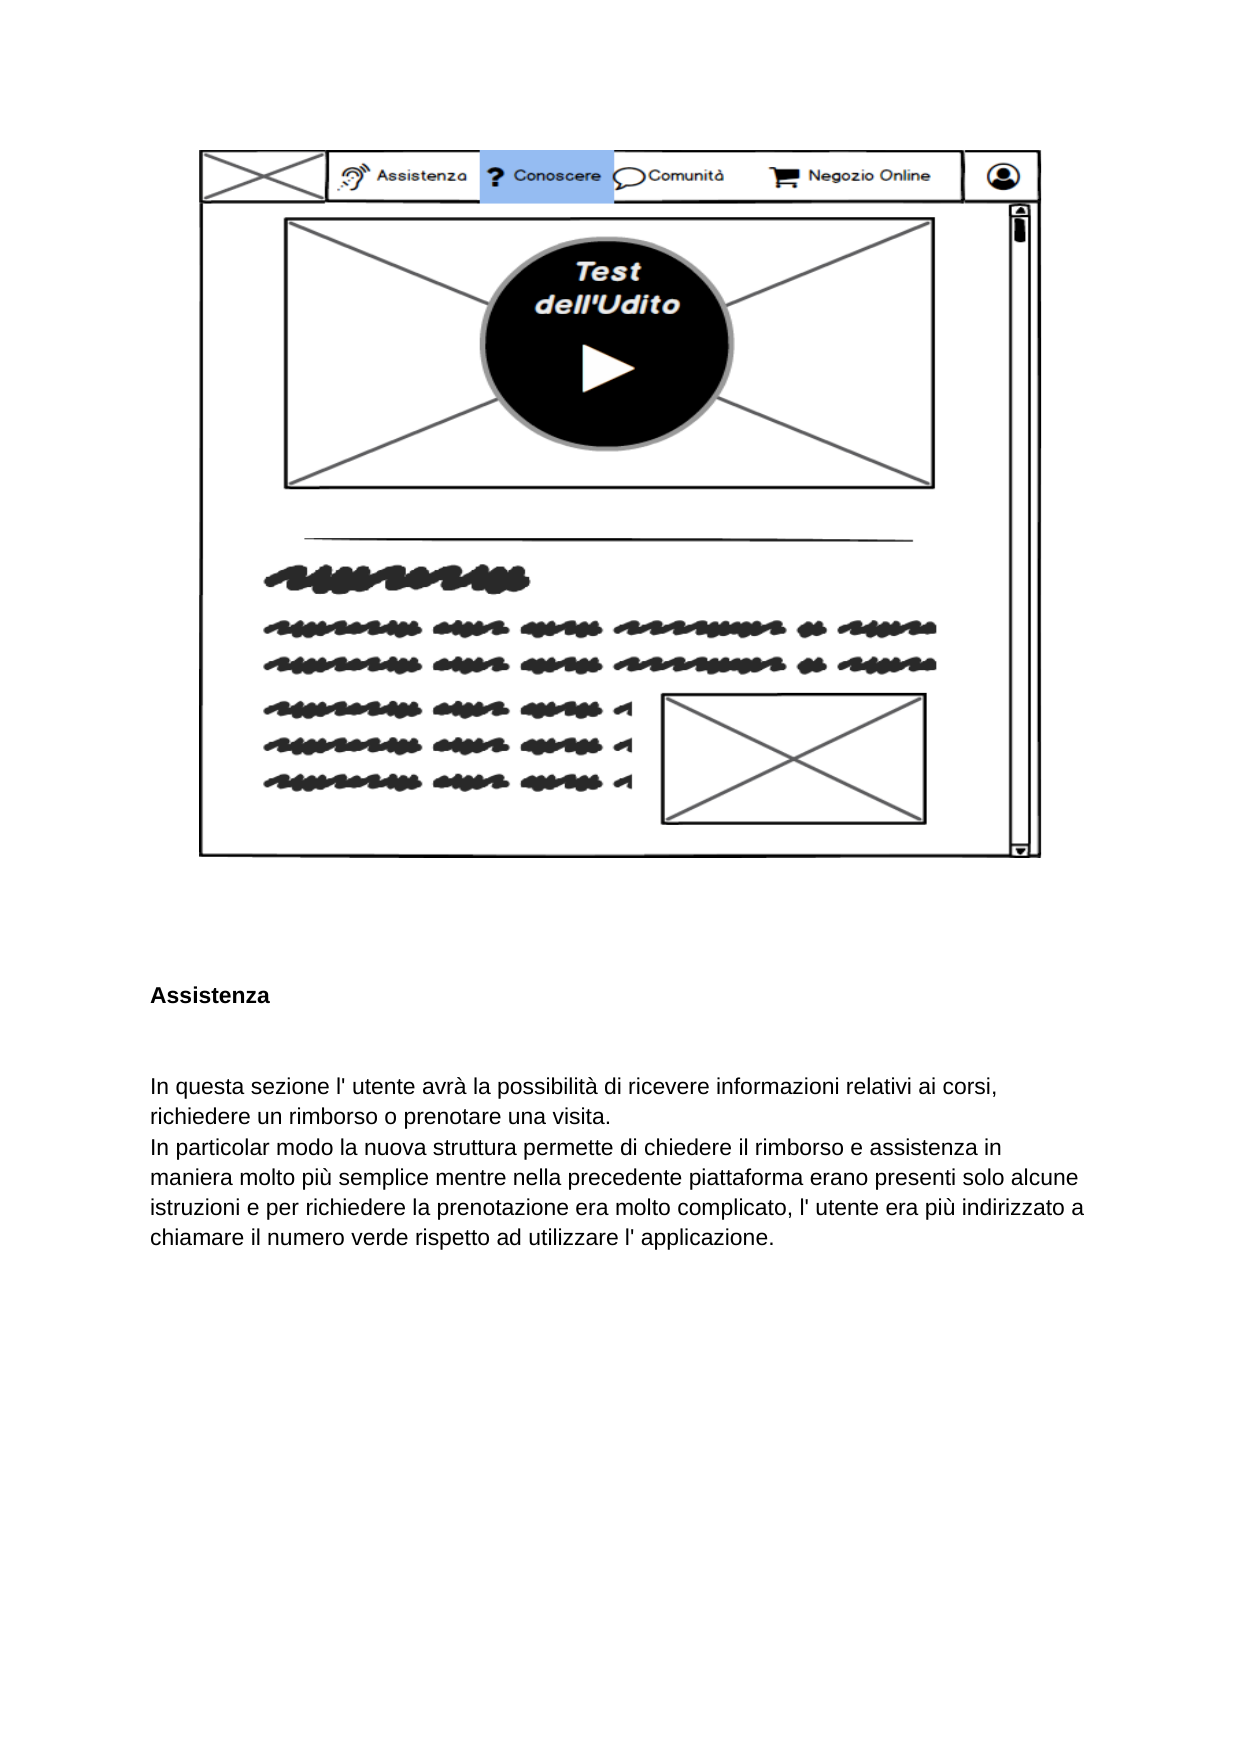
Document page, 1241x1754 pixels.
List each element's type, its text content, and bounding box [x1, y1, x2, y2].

picture [199, 150, 1042, 858]
text Assistenza [150, 982, 1090, 1009]
text In questa sezione l' utente avrà la possibilità di ricevere informazioni relativi ai corsi, richiedere un rimborso o prenotare una visita. [150, 1073, 1090, 1130]
text In particolar modo la nuova struttura permette di chiedere il rimborso e assistenza in maniera molto più semplice mentre nella precedente piattaforma erano presenti solo alcune istruzioni e per richiedere la prenotazione era molto complicato, l' utente era più indirizzato a chiamare il numero verde rispetto ad utilizzare l' applicazione. [150, 1133, 1090, 1251]
